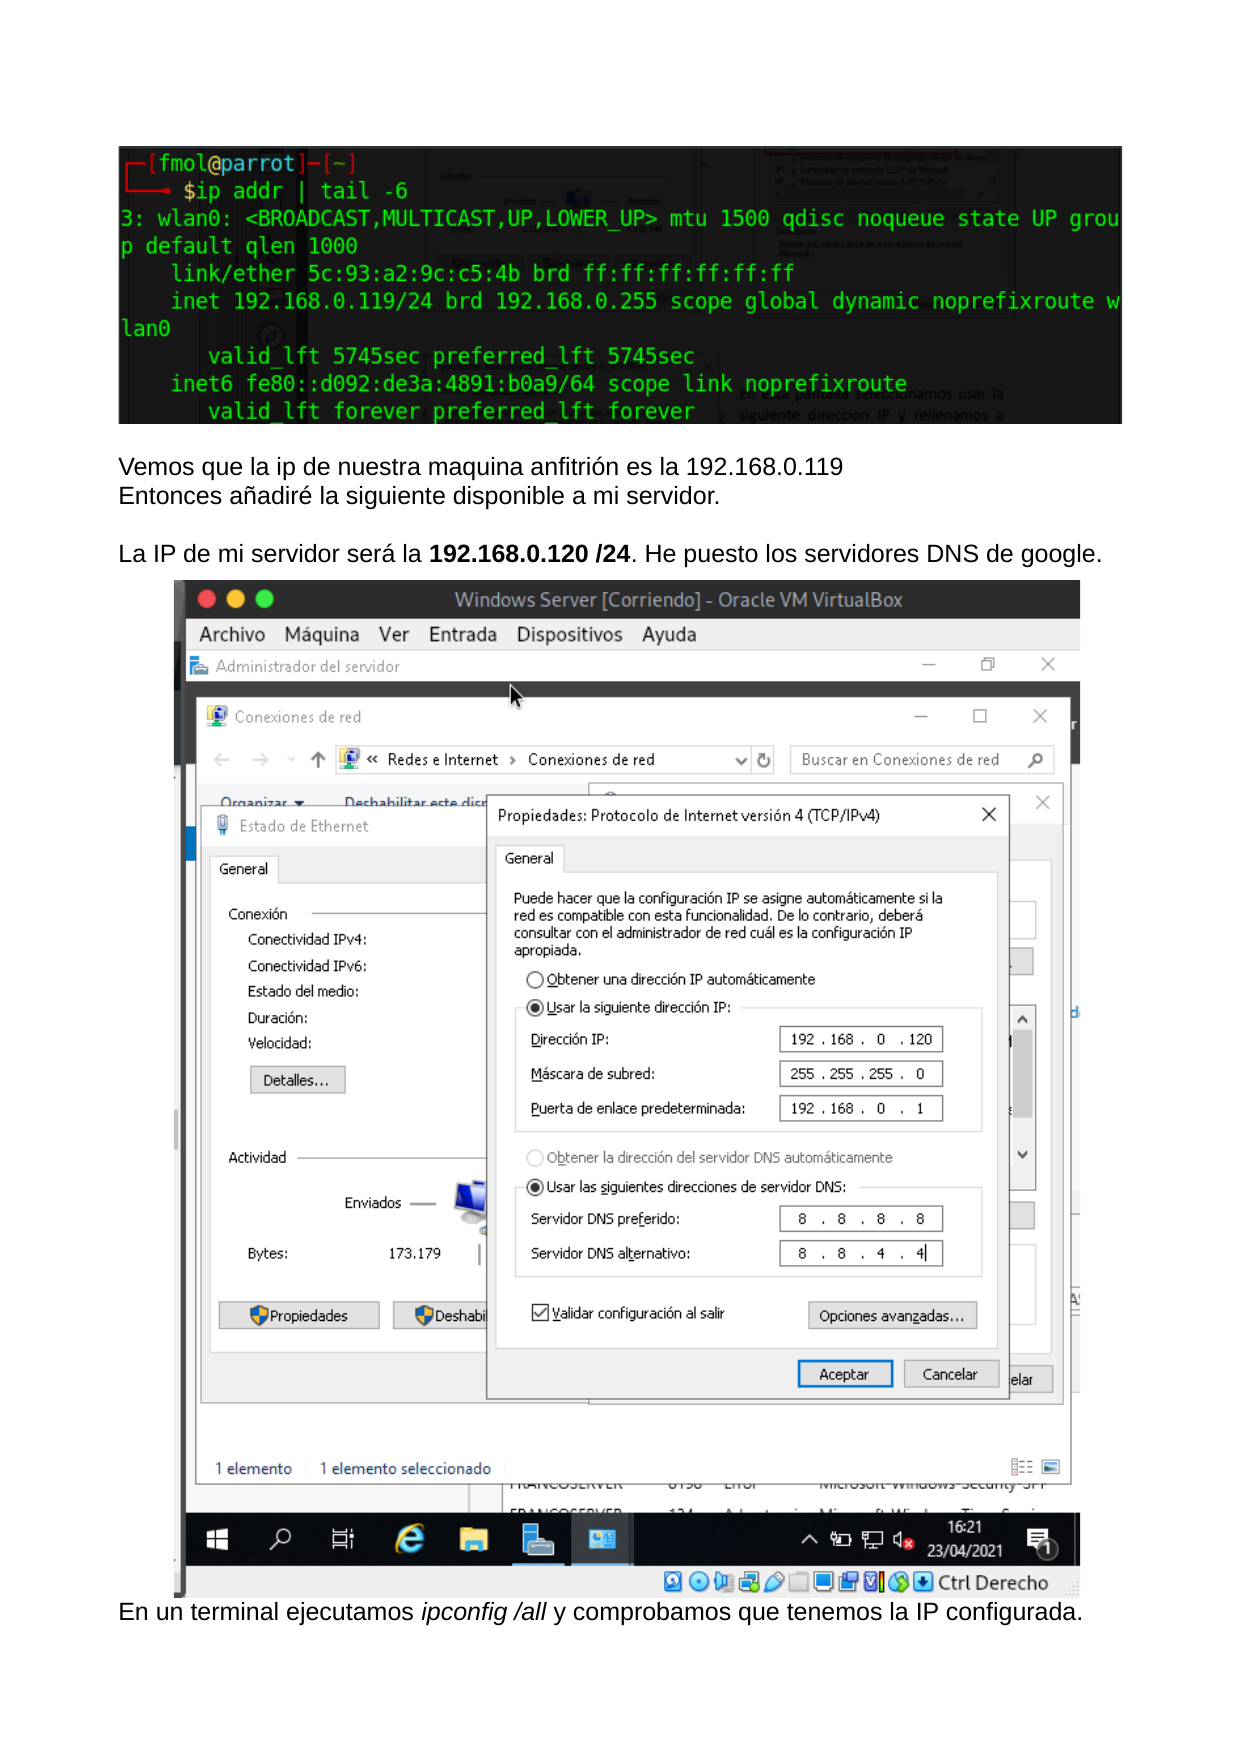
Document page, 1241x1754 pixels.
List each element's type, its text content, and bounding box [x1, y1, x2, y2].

text Entonces añadiré la siguiente disponible a mi servidor. [118, 481, 1122, 510]
text Vemos que la ip de nuestra maquina anfitrión es la 192.168.0.119 [118, 452, 1122, 481]
text La IP de mi servidor será la 192.168.0.120 /24. He puesto los servidores DNS de google. [118, 539, 1122, 567]
picture [173, 580, 1081, 1598]
picture [118, 146, 1123, 424]
text En un terminal ejecutamos ipconfig /all y comprobamos que tenemos la IP configurada. [118, 567, 1122, 1626]
